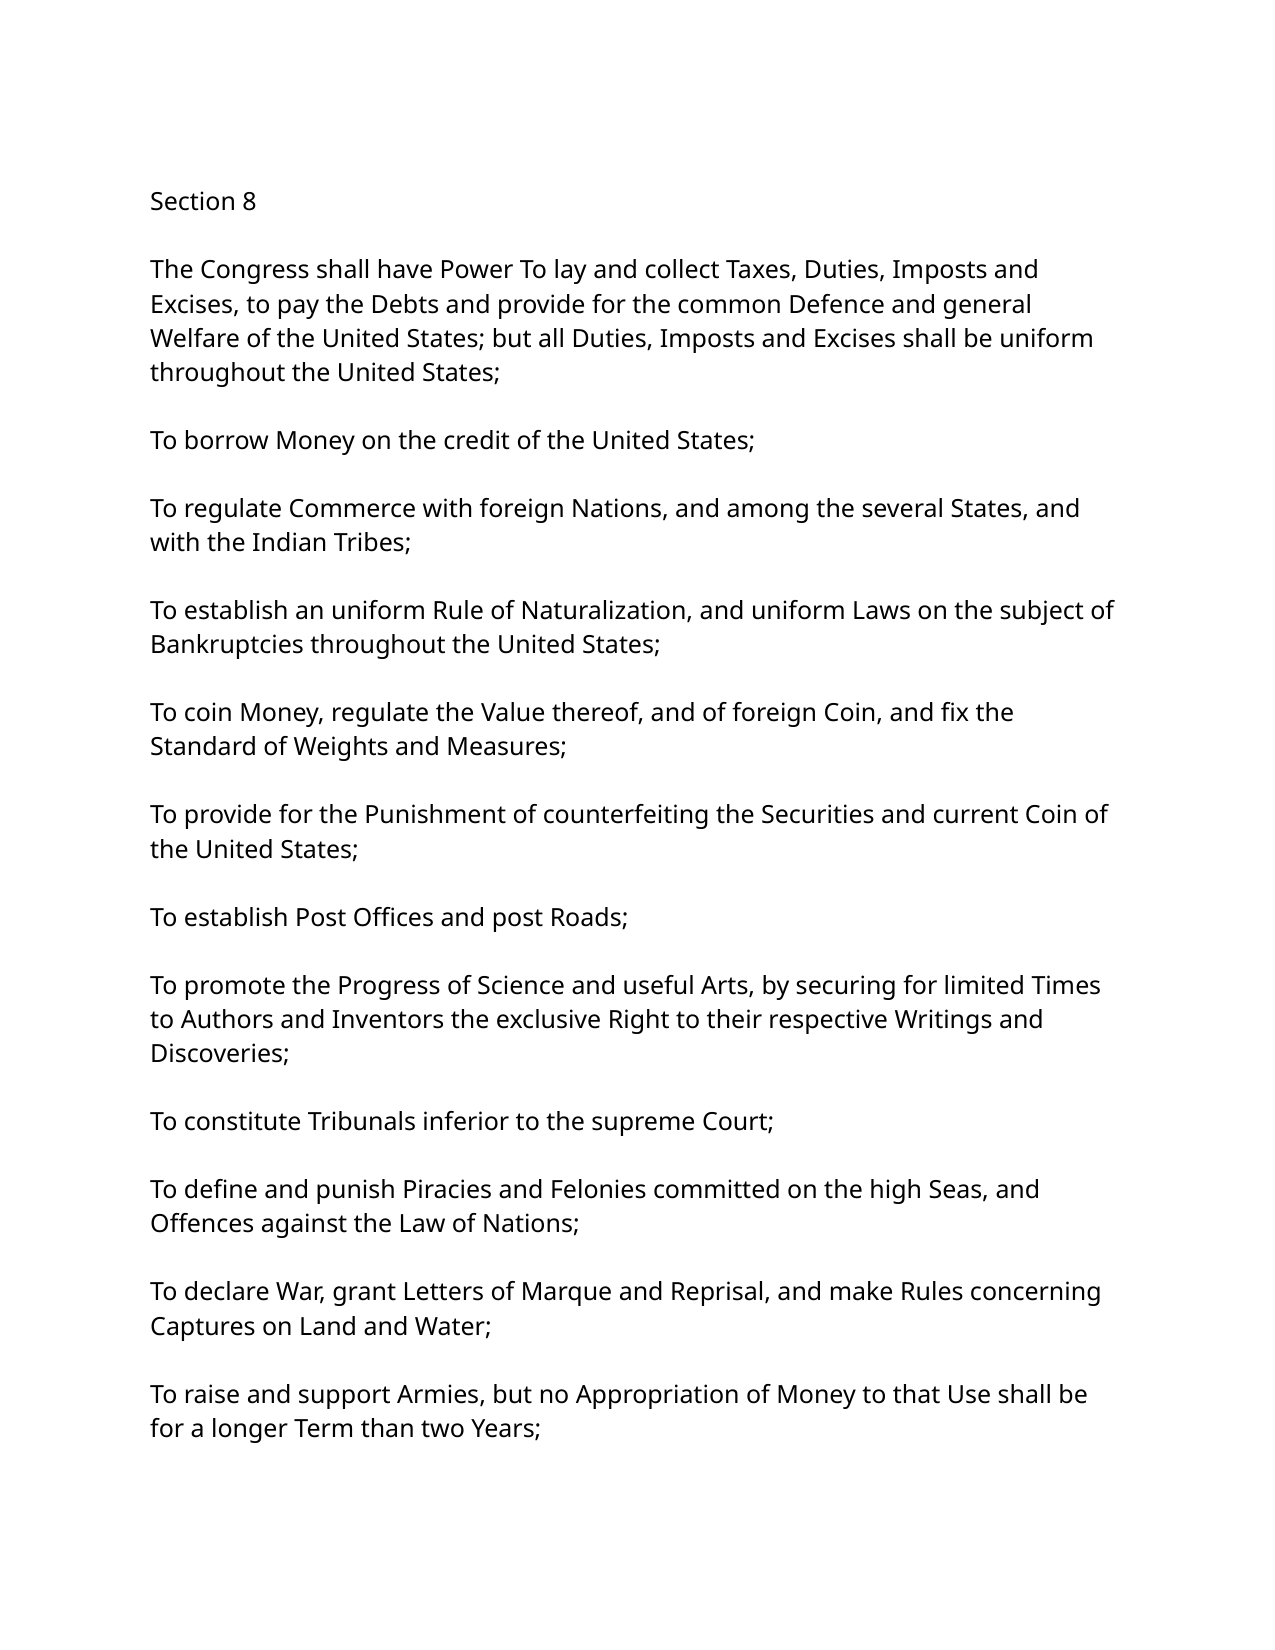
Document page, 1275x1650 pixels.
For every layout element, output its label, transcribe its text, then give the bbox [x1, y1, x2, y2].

text To promote the Progress of Science and useful Arts, by securing for limited Times to Authors and Inventors the exclusive Right to their respective Writings and Discoveries; [150, 967, 1125, 1070]
text To establish Post Offices and post Roads; [150, 899, 1125, 933]
text Section 8 [150, 184, 1125, 218]
text The Congress shall have Power To lay and collect Taxes, Duties, Imposts and Excises, to pay the Debts and provide for the common Defence and general Welfare of the United States; but all Duties, Imposts and Excises shall be uniform throughout the United States; [150, 252, 1125, 388]
text To declare War, grant Letters of Marque and Reprisal, and make Rules concerning Captures on Land and Water; [150, 1274, 1125, 1342]
text To provide for the Punishment of counterfeiting the Securities and current Coin of the United States; [150, 797, 1125, 865]
text To regulate Commerce with foreign Nations, and among the several States, and with the Indian Tribes; [150, 491, 1125, 559]
text To coin Money, regulate the Value thereof, and of foreign Coin, and fix the Standard of Weights and Measures; [150, 695, 1125, 763]
text To raise and support Armies, but no Appropriation of Money to that Use shall be for a longer Term than two Years; [150, 1376, 1125, 1444]
text To establish an uniform Rule of Naturalization, and uniform Laws on the subject of Bankruptcies throughout the United States; [150, 593, 1125, 661]
text To constitute Tribunals inferior to the supreme Court; [150, 1104, 1125, 1138]
text To define and punish Piracies and Felonies committed on the high Seas, and Offences against the Law of Nations; [150, 1172, 1125, 1240]
text To borrow Money on the credit of the United States; [150, 422, 1125, 457]
